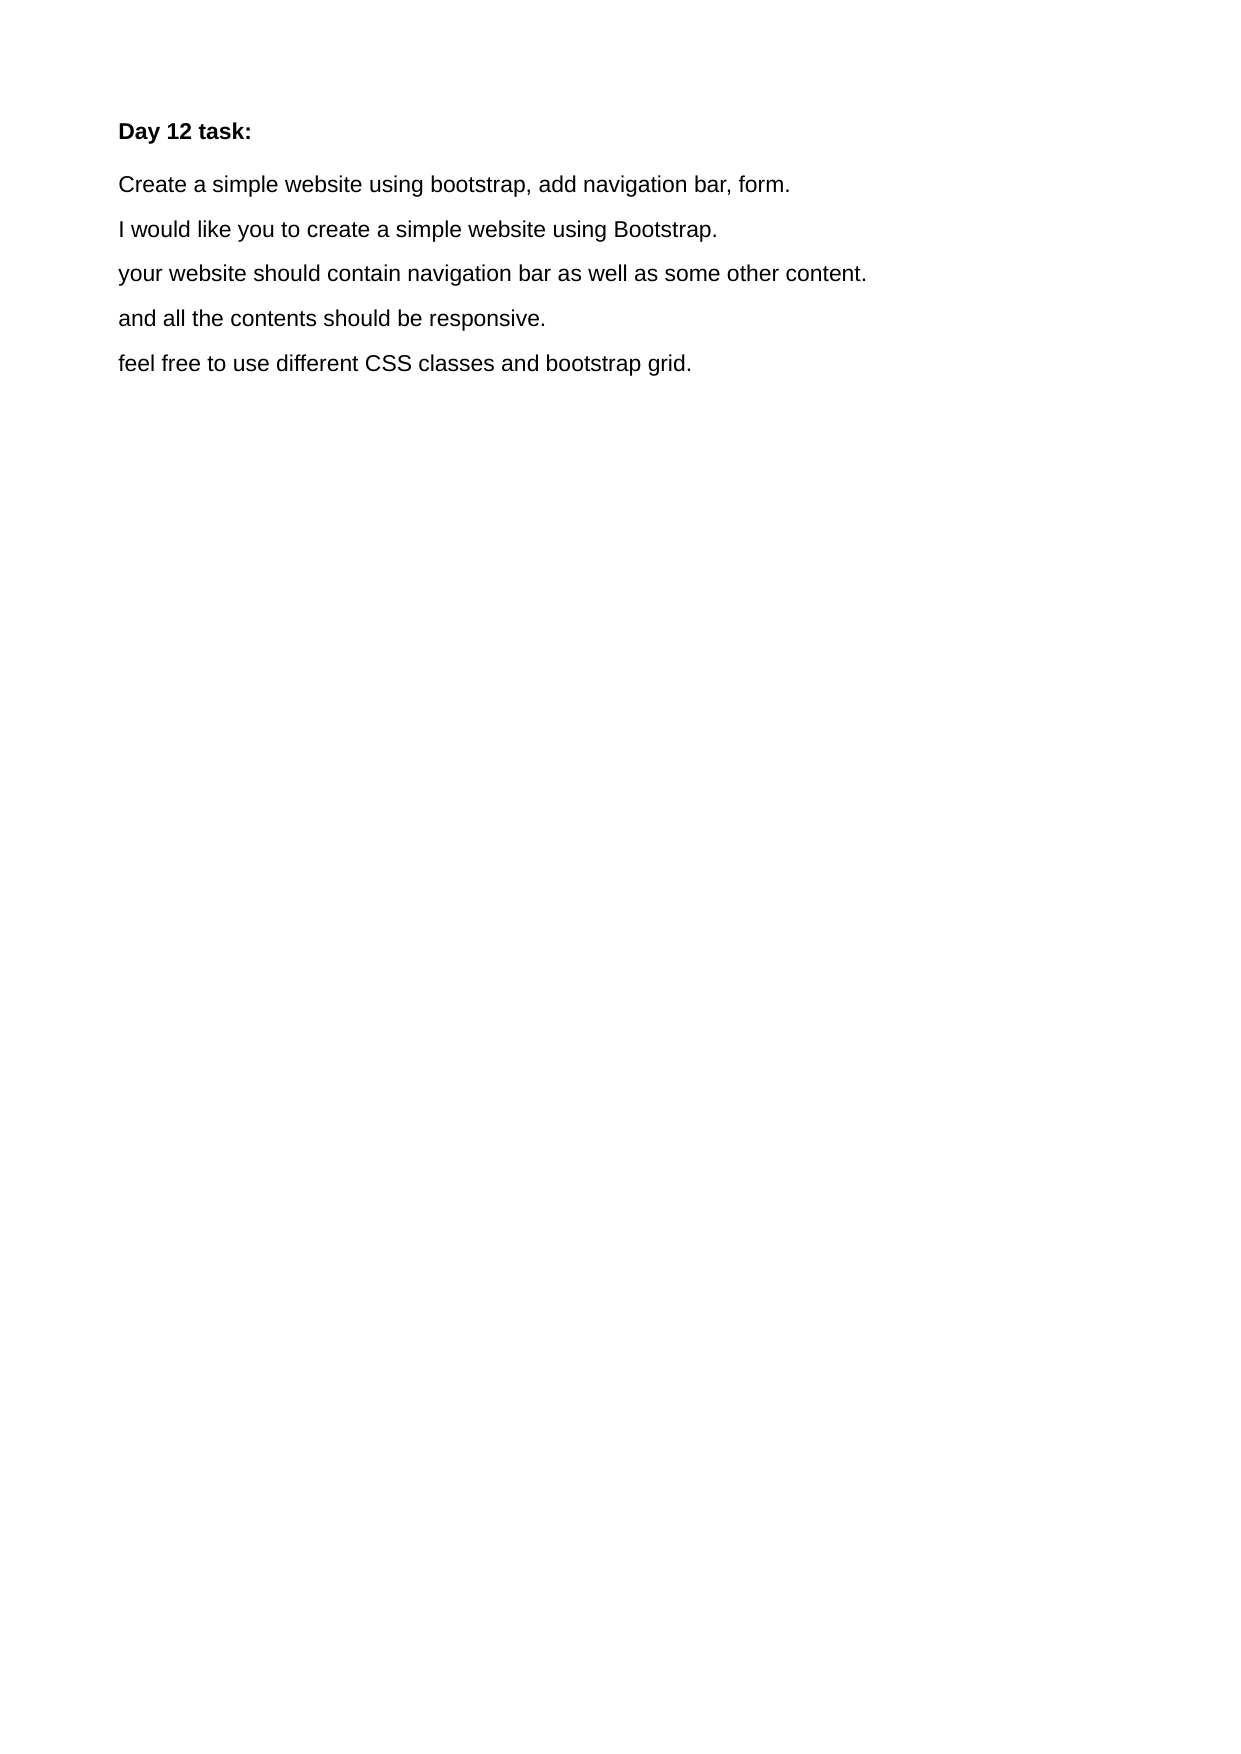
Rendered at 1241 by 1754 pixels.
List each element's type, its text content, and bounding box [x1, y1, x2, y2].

text I would like you to create a simple website using Bootstrap. [118, 216, 1122, 242]
text Create a simple website using bootstrap, add navigation bar, form. [118, 171, 1122, 197]
text and all the contents should be responsive. [118, 305, 1122, 332]
text your website should contain navigation bar as well as some other content. [118, 260, 1122, 287]
text Day 12 task: [118, 118, 1122, 144]
text feel free to use different CSS classes and bootstrap grid. [118, 350, 1122, 376]
